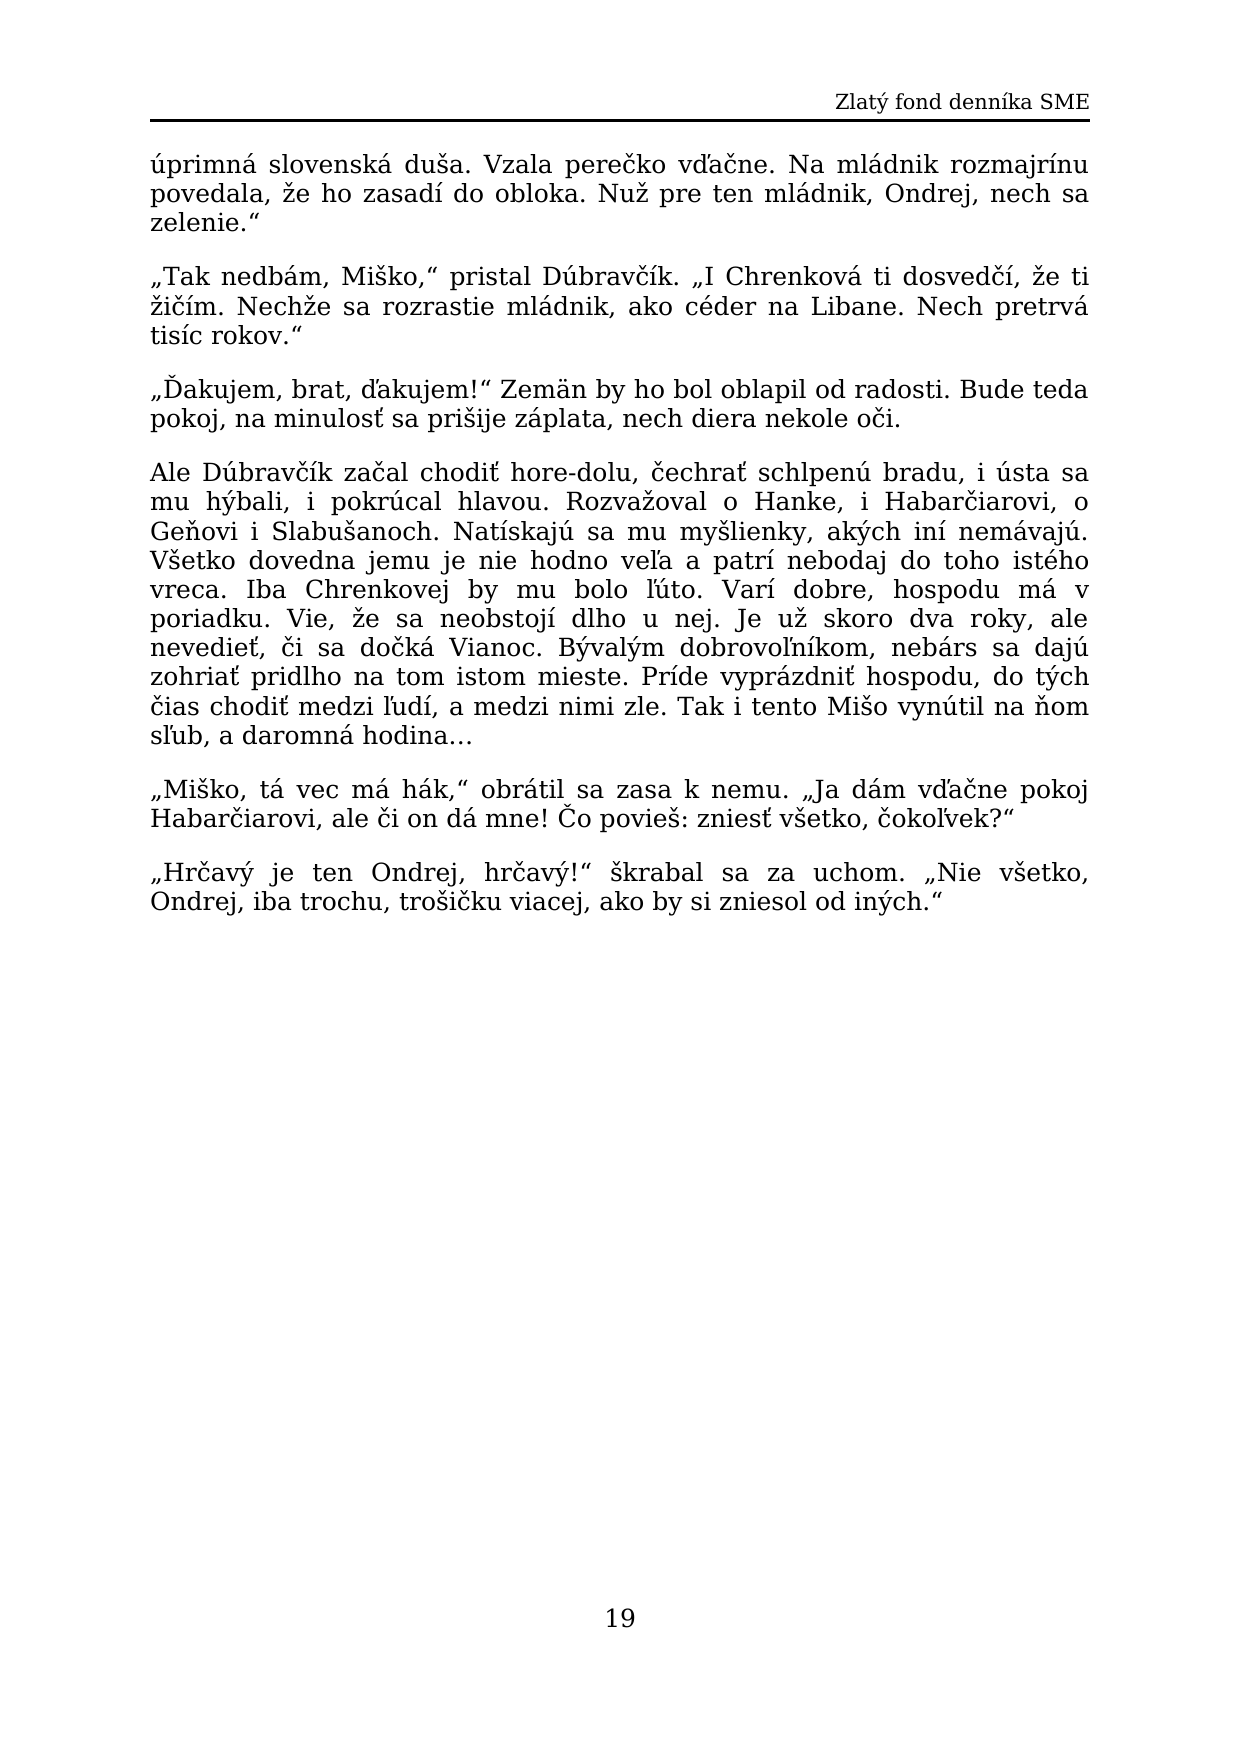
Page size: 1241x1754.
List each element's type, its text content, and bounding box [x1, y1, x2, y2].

text „Miško, tá vec má hák,“ obrátil sa zasa k nemu. „Ja dám vďačne pokoj Habarčiarovi, ale či on dá mne! Čo povieš: zniesť všetko, čokoľvek?“ [150, 775, 1090, 833]
text „Ďakujem, brat, ďakujem!“ Zemän by ho bol oblapil od radosti. Bude teda pokoj, na minulosť sa prišije záplata, nech diera nekole oči. [150, 375, 1090, 433]
text „Tak nedbám, Miško,“ pristal Dúbravčík. „I Chrenková ti dosvedčí, že ti žičím. Nechže sa rozrastie mládnik, ako céder na Libane. Nech pretrvá tisíc rokov.“ [150, 262, 1090, 350]
text „Hrčavý je ten Ondrej, hrčavý!“ škrabal sa za uchom. „Nie všetko, Ondrej, iba trochu, trošičku viacej, ako by si zniesol od iných.“ [150, 858, 1090, 917]
text úprimná slovenská duša. Vzala perečko vďačne. Na mládnik rozmajrínu povedala, že ho zasadí do obloka. Nuž pre ten mládnik, Ondrej, nech sa zelenie.“ [150, 150, 1090, 237]
text Ale Dúbravčík začal chodiť hore-dolu, čechrať schlpenú bradu, i ústa sa mu hýbali, i pokrúcal hlavou. Rozvažoval o Hanke, i Habarčiarovi, o Geňovi i Slabušanoch. Natískajú sa mu myšlienky, akých iní nemávajú. Všetko dovedna jemu je nie hodno veľa a patrí nebodaj do toho istého vreca. Iba Chrenkovej by mu bolo ľúto. Varí dobre, hospodu má v poriadku. Vie, že sa neobstojí dlho u nej. Je už skoro dva roky, ale nevedieť, či sa dočká Vianoc. Bývalým dobrovoľníkom, nebárs sa dajú zohriať pridlho na tom istom mieste. Príde vyprázdniť hospodu, do tých čias chodiť medzi ľudí, a medzi nimi zle. Tak i tento Mišo vynútil na ňom sľub, a daromná hodina… [150, 458, 1090, 750]
